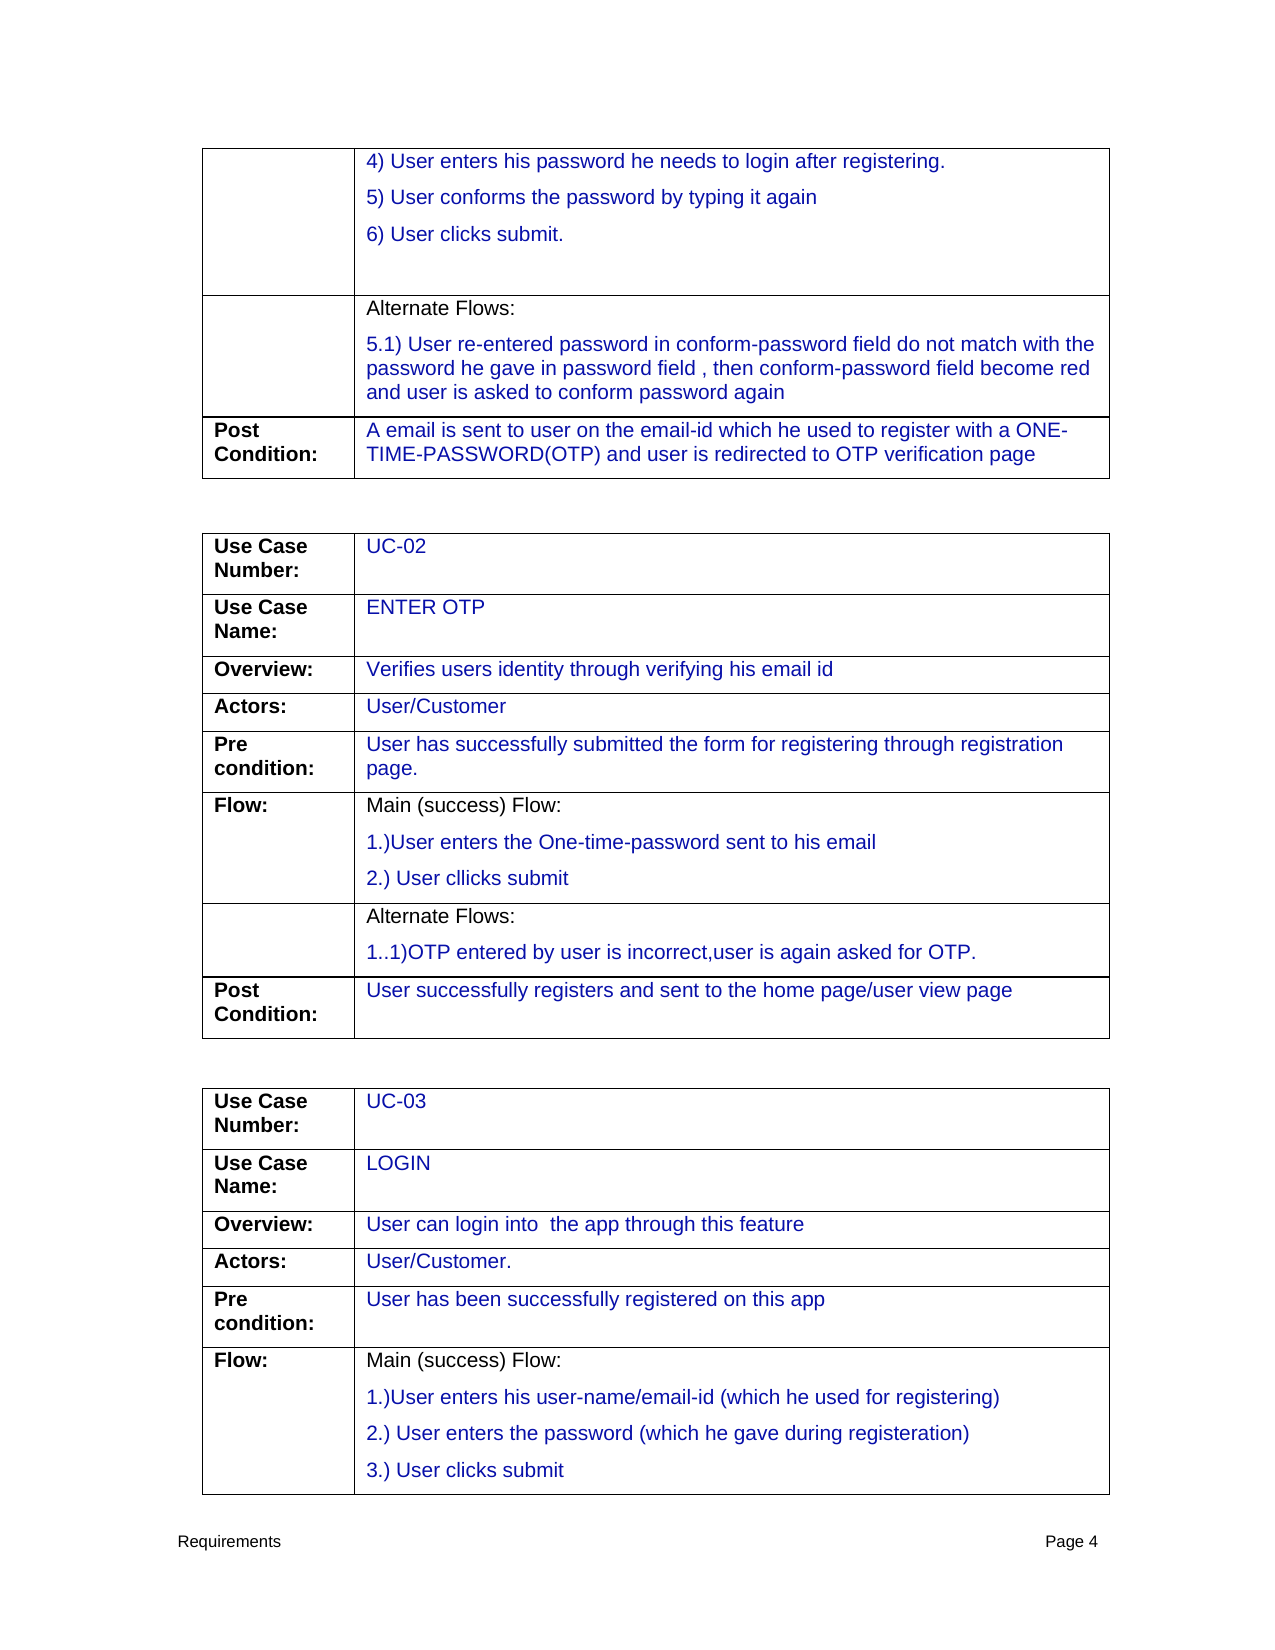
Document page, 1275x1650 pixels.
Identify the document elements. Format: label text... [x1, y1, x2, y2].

table_cell Post Condition: [203, 418, 354, 478]
table_header UC-02 [355, 534, 1109, 594]
table_cell Post Condition: [203, 978, 354, 1038]
table_cell Actors: [203, 1249, 354, 1286]
table_header UC-03 [355, 1089, 1109, 1149]
table_cell Verifies users identity through verifying his email id [355, 657, 1109, 693]
table_cell Overview: [203, 1212, 354, 1248]
table_cell [203, 296, 354, 416]
table_cell Alternate Flows: 5.1) User re-entered password in conform-password field do not match with the password he gave in password field , then conform-password field become red and user is asked to conform password again [355, 296, 1109, 416]
table_cell Actors: [203, 694, 354, 731]
table_cell Flow: [203, 1348, 354, 1494]
table_cell LOGIN [355, 1150, 1109, 1211]
table_cell User/Customer [355, 694, 1109, 731]
table_cell [203, 149, 354, 294]
table_header Use Case Number: [203, 1089, 354, 1149]
table_cell Overview: [203, 657, 354, 693]
table_cell Main (success) Flow: 1.)User enters his user-name/email-id (which he used for registering) 2.) User enters the password (which he gave during registeration) 3.) User clicks submit [355, 1348, 1109, 1494]
table_cell Alternate Flows: 1..1)OTP entered by user is incorrect,user is again asked for OTP. [355, 904, 1109, 976]
table_cell Flow: [203, 793, 354, 902]
table_cell Pre condition: [203, 1287, 354, 1347]
table_cell A email is sent to user on the email-id which he used to register with a ONE-TIME-PASSWORD(OTP) and user is redirected to OTP verification page [355, 418, 1109, 478]
table_cell Use Case Name: [203, 595, 354, 656]
table_cell User/Customer. [355, 1249, 1109, 1286]
table_header Use Case Number: [203, 534, 354, 594]
table_cell Pre condition: [203, 732, 354, 792]
table_cell User can login into the app through this feature [355, 1212, 1109, 1248]
table_cell ENTER OTP [355, 595, 1109, 656]
table_cell User successfully registers and sent to the home page/user view page [355, 978, 1109, 1038]
table_cell User has successfully submitted the form for registering through registration page. [355, 732, 1109, 792]
table_cell 4) User enters his password he needs to login after registering. 5) User conforms the password by typing it again 6) User clicks submit. [355, 149, 1109, 294]
table_cell Use Case Name: [203, 1150, 354, 1211]
table_cell Main (success) Flow: 1.)User enters the One-time-password sent to his email 2.) User cllicks submit [355, 793, 1109, 902]
table_cell [203, 904, 354, 976]
table_cell User has been successfully registered on this app [355, 1287, 1109, 1347]
